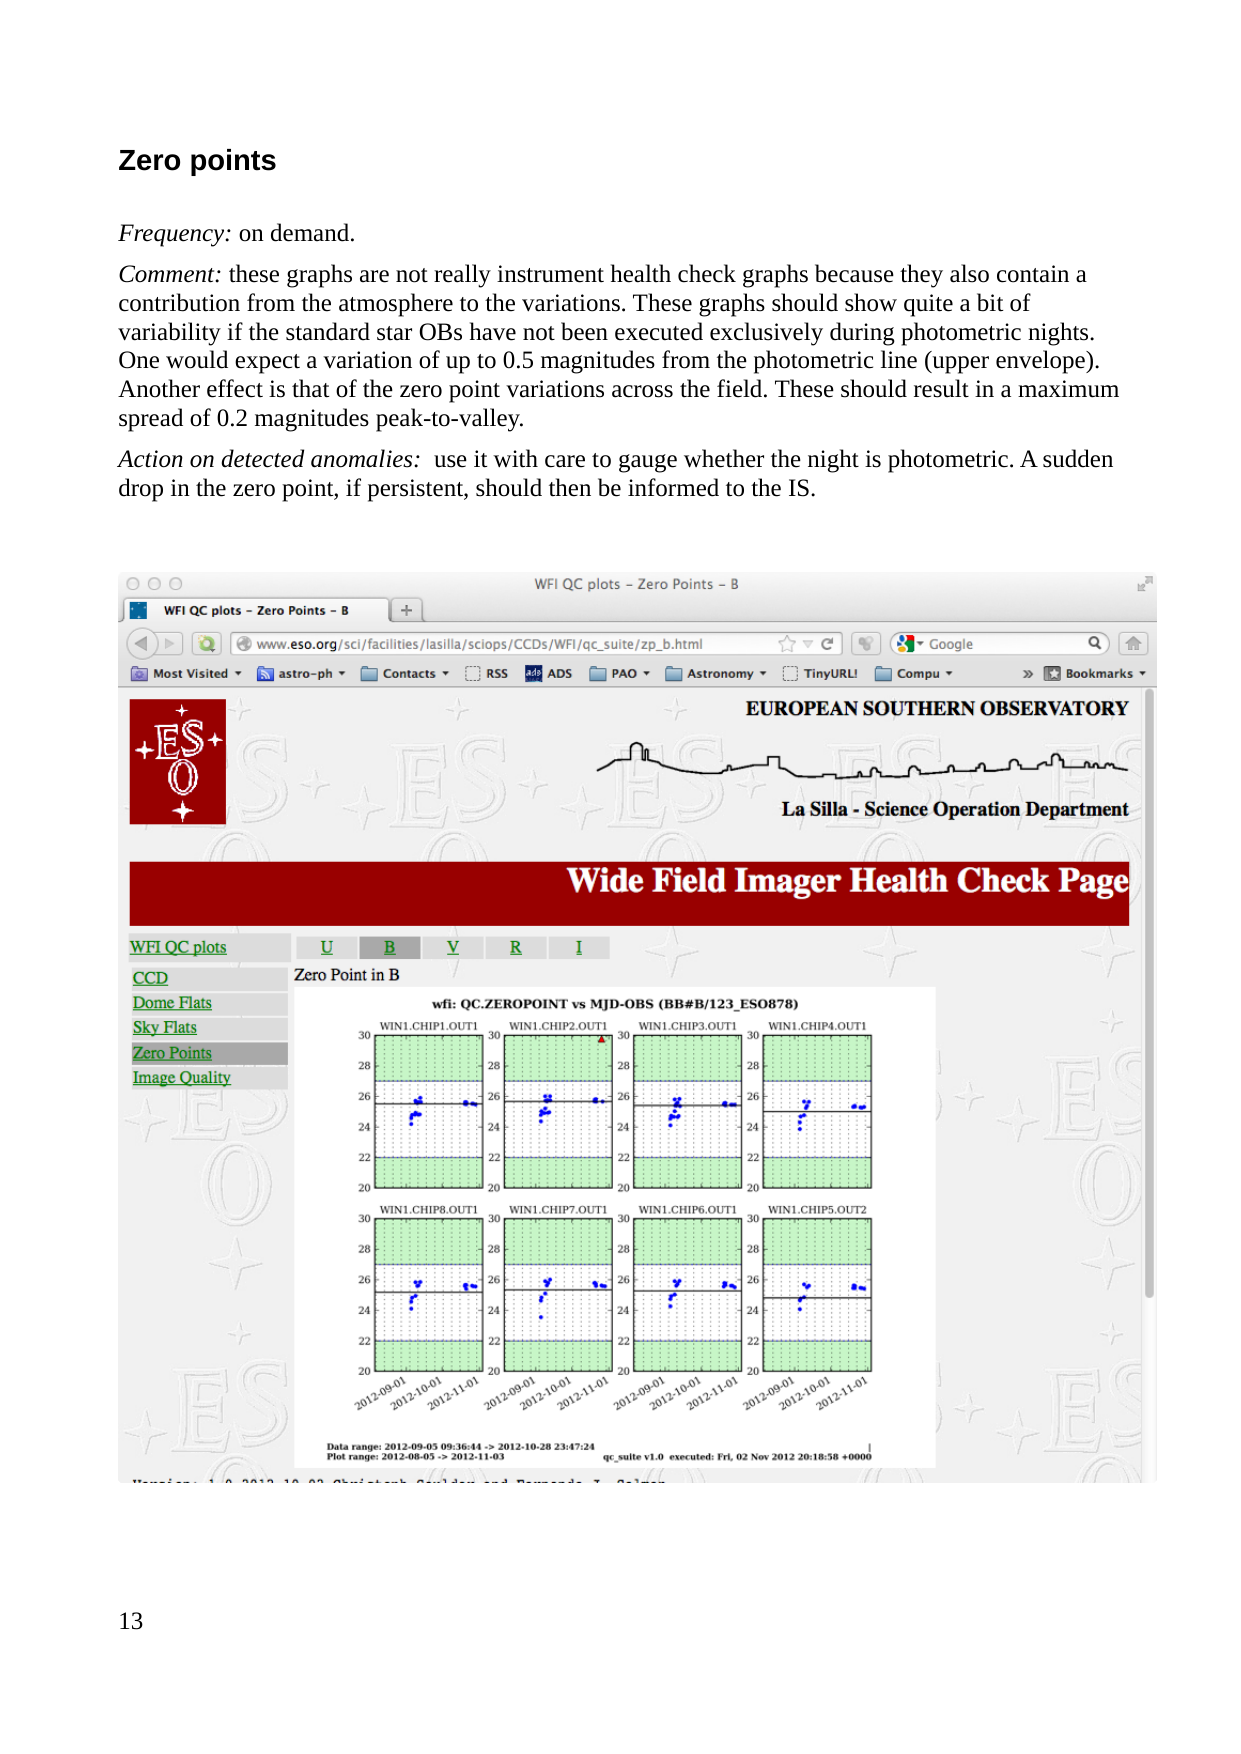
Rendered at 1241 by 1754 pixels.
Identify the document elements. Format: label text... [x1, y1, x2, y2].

text Comment: these graphs are not really instrument health check graphs because they also contain a contribution from the atmosphere to the variations. These graphs should show quite a bit of variability if the standard star OBs have not been executed exclusively during photometric nights. One would expect a variation of up to 0.5 magnitudes from the photometric line (upper envelope). Another effect is that of the zero point variations across the field. These should result in a maximum spread of 0.2 magnitudes peak-to-valley. [118, 259, 1122, 432]
text Frequency: on demand. [118, 218, 1122, 247]
picture [118, 572, 1157, 1483]
text Action on detected anomalies: use it with care to gauge whether the night is photometric. A sudden drop in the zero point, if persistent, should then be informed to the IS. [118, 444, 1122, 502]
subtitle Zero points [118, 143, 1122, 177]
